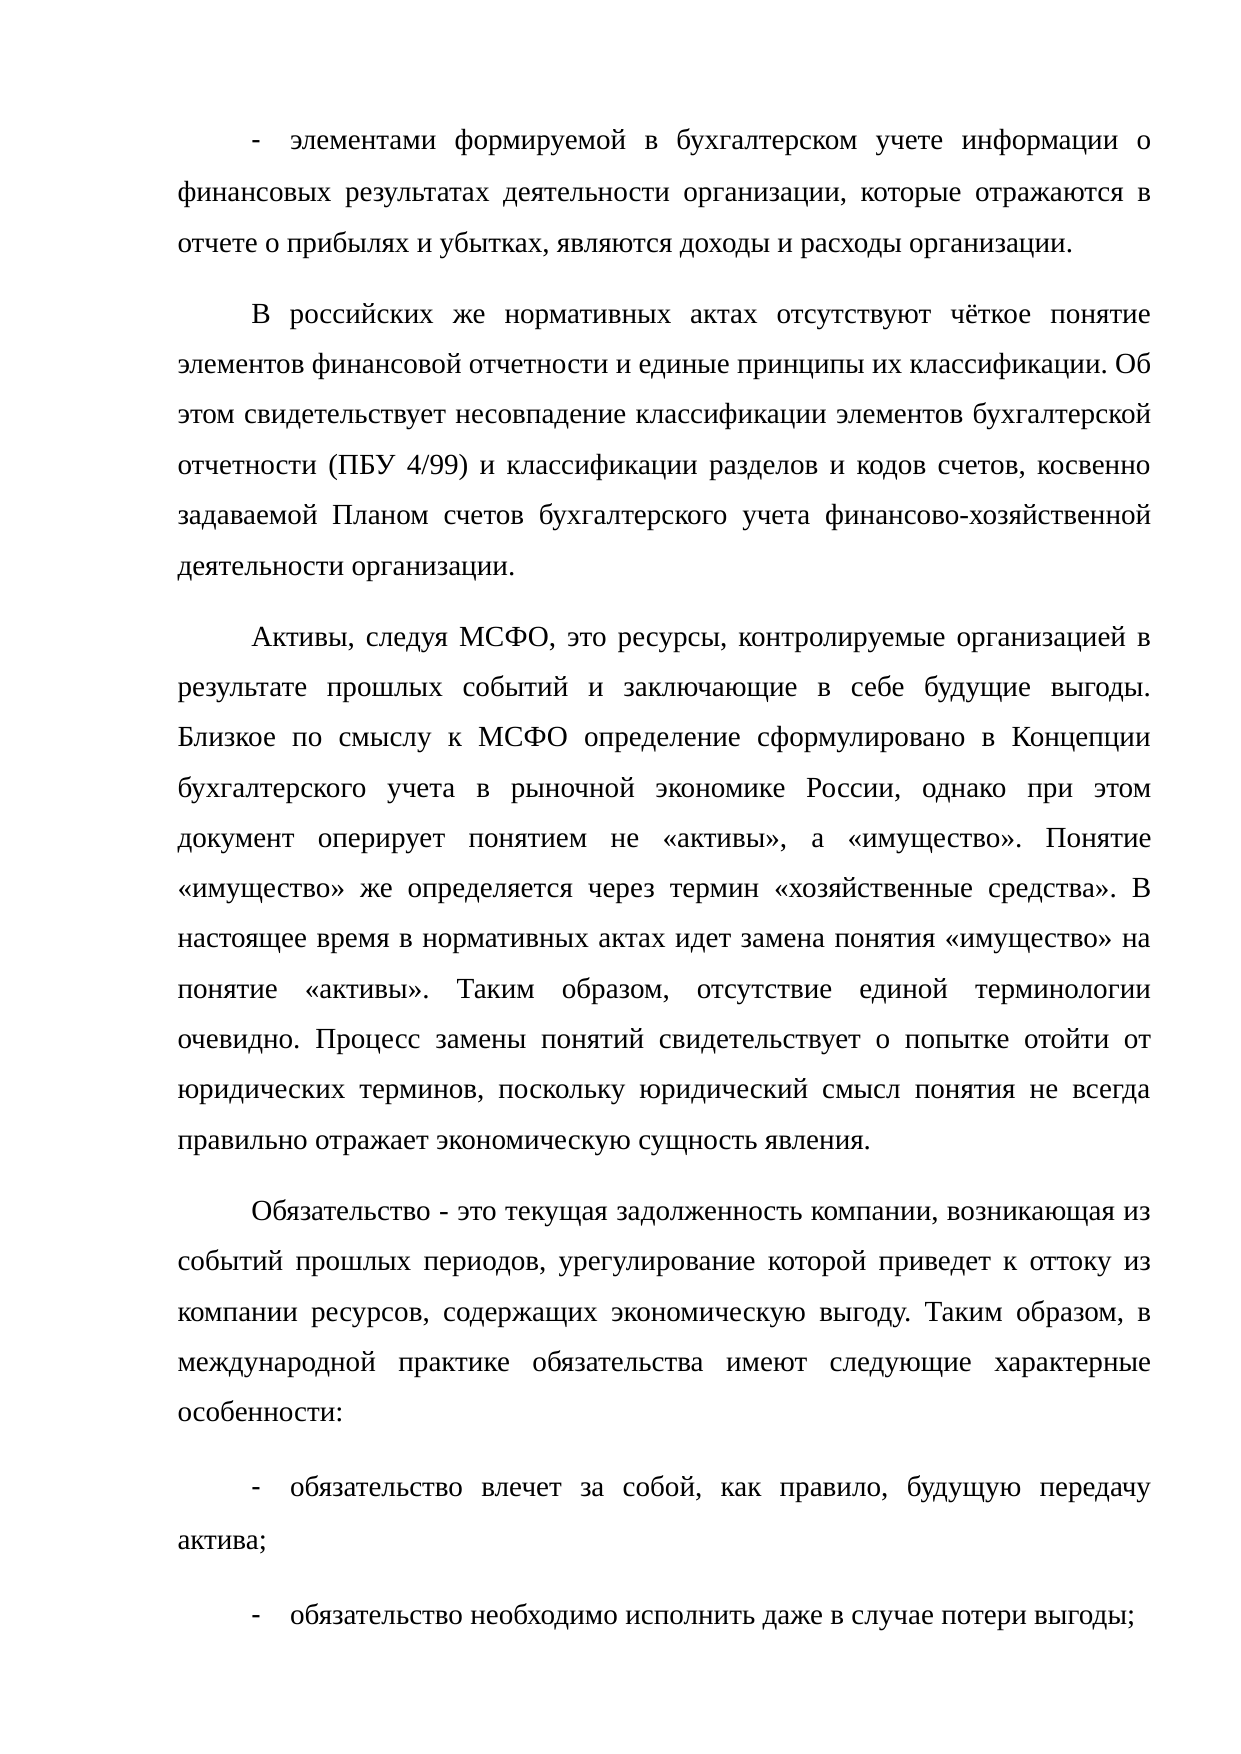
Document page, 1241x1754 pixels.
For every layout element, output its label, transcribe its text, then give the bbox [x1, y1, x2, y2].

text Обязательство - это текущая задолженность компании, возникающая из событий прошлых периодов, урегулирование которой приведет к оттоку из компании ресурсов, содержащих экономическую выгоду. Таким образом, в международной практике обязательства имеют следующие характерные особенности: [177, 1193, 1152, 1428]
text Активы, следуя МСФО, это ресурсы, контролируемые организацией в результате прошлых событий и заключающие в себе будущие выгоды. Близкое по смыслу к МСФО определение сформулировано в Концепции бухгалтерского учета в рыночной экономике России, однако при этом документ оперирует понятием не «активы», а «имущество». Понятие «имущество» же определяется через термин «хозяйственные средства». В настоящее время в нормативных актах идет замена понятия «имущество» на понятие «активы». Таким образом, отсутствие единой терминологии очевидно. Процесс замены понятий свидетельствует о попытке отойти от юридических терминов, поскольку юридический смысл понятия не всегда правильно отражает экономическую сущность явления. [177, 619, 1152, 1155]
list обязательство необходимо исполнить даже в случае потери выгоды; [177, 1593, 1152, 1633]
list элементами формируемой в бухгалтерском учете информации о финансовых результатах деятельности организации, которые отражаются в отчете о прибылях и убытках, являются доходы и расходы организации. [177, 118, 1152, 258]
text В российских же нормативных актах отсутствуют чёткое понятие элементов финансовой отчетности и единые принципы их классификации. Об этом свидетельствует несовпадение классификации элементов бухгалтерской отчетности (ПБУ 4/99) и классификации разделов и кодов счетов, косвенно задаваемой Планом счетов бухгалтерского учета финансово-хозяйственной деятельности организации. [177, 296, 1152, 581]
list обязательство влечет за собой, как правило, будущую передачу актива; [177, 1465, 1152, 1555]
